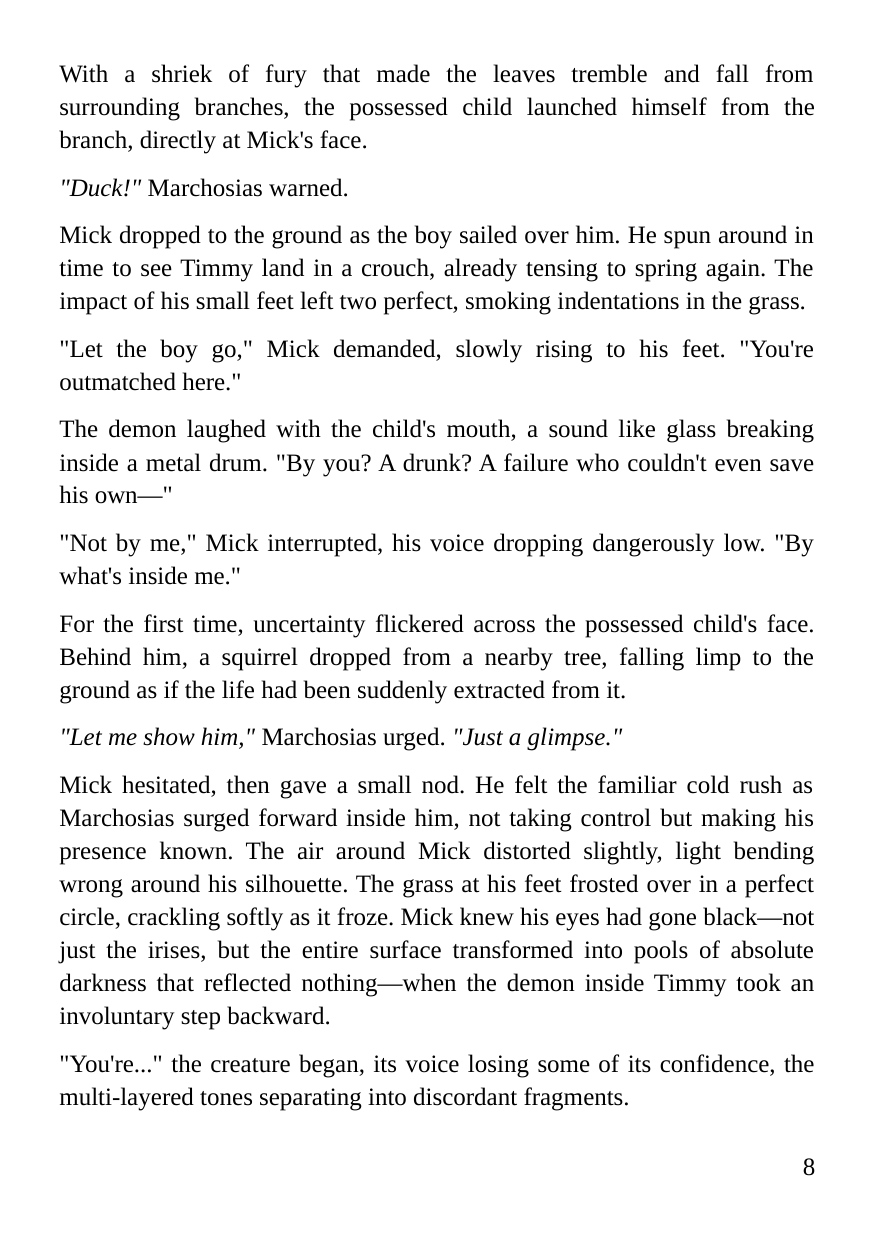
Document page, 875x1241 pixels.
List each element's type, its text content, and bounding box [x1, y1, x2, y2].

text "You're..." the creature began, its voice losing some of its confidence, the multi-layered tones separating into discordant fragments. [59, 1049, 815, 1111]
text For the first time, uncertainty flickered across the possessed child's face. Behind him, a squirrel dropped from a nearby tree, falling limp to the ground as if the life had been suddenly extracted from it. [59, 609, 815, 704]
text Mick dropped to the ground as the boy sailed over him. He spun around in time to see Timmy land in a crouch, already tensing to spring again. The impact of his small feet left two perfect, smoking indentations in the grass. [59, 220, 815, 315]
text "Let the boy go," Mick demanded, slowly rising to his feet. "You're outmatched here." [59, 334, 815, 396]
text "Duck!" Marchosias warned. [59, 173, 815, 201]
text "Let me show him," Marchosias urged. "Just a glimpse." [59, 722, 815, 751]
text "Not by me," Mick interrupted, his voice dropping dangerously low. "By what's inside me." [59, 528, 815, 590]
text Mick hesitated, then gave a small nod. He felt the familiar cold rush as Marchosias surged forward inside him, not taking control but making his presence known. The air around Mick distorted slightly, light bending wrong around his silhouette. The grass at his feet frosted over in a perfect circle, crackling softly as it froze. Mick knew his eyes had gone black—not just the irises, but the entire surface transformed into pools of absolute darkness that reflected nothing—when the demon inside Timmy took an involuntary step backward. [59, 770, 815, 1030]
text The demon laughed with the child's mouth, a sound like glass breaking inside a metal drum. "By you? A drunk? A failure who couldn't even save his own—" [59, 414, 815, 509]
text With a shriek of fury that made the leaves tremble and fall from surrounding branches, the possessed child launched himself from the branch, directly at Mick's face. [59, 59, 815, 154]
